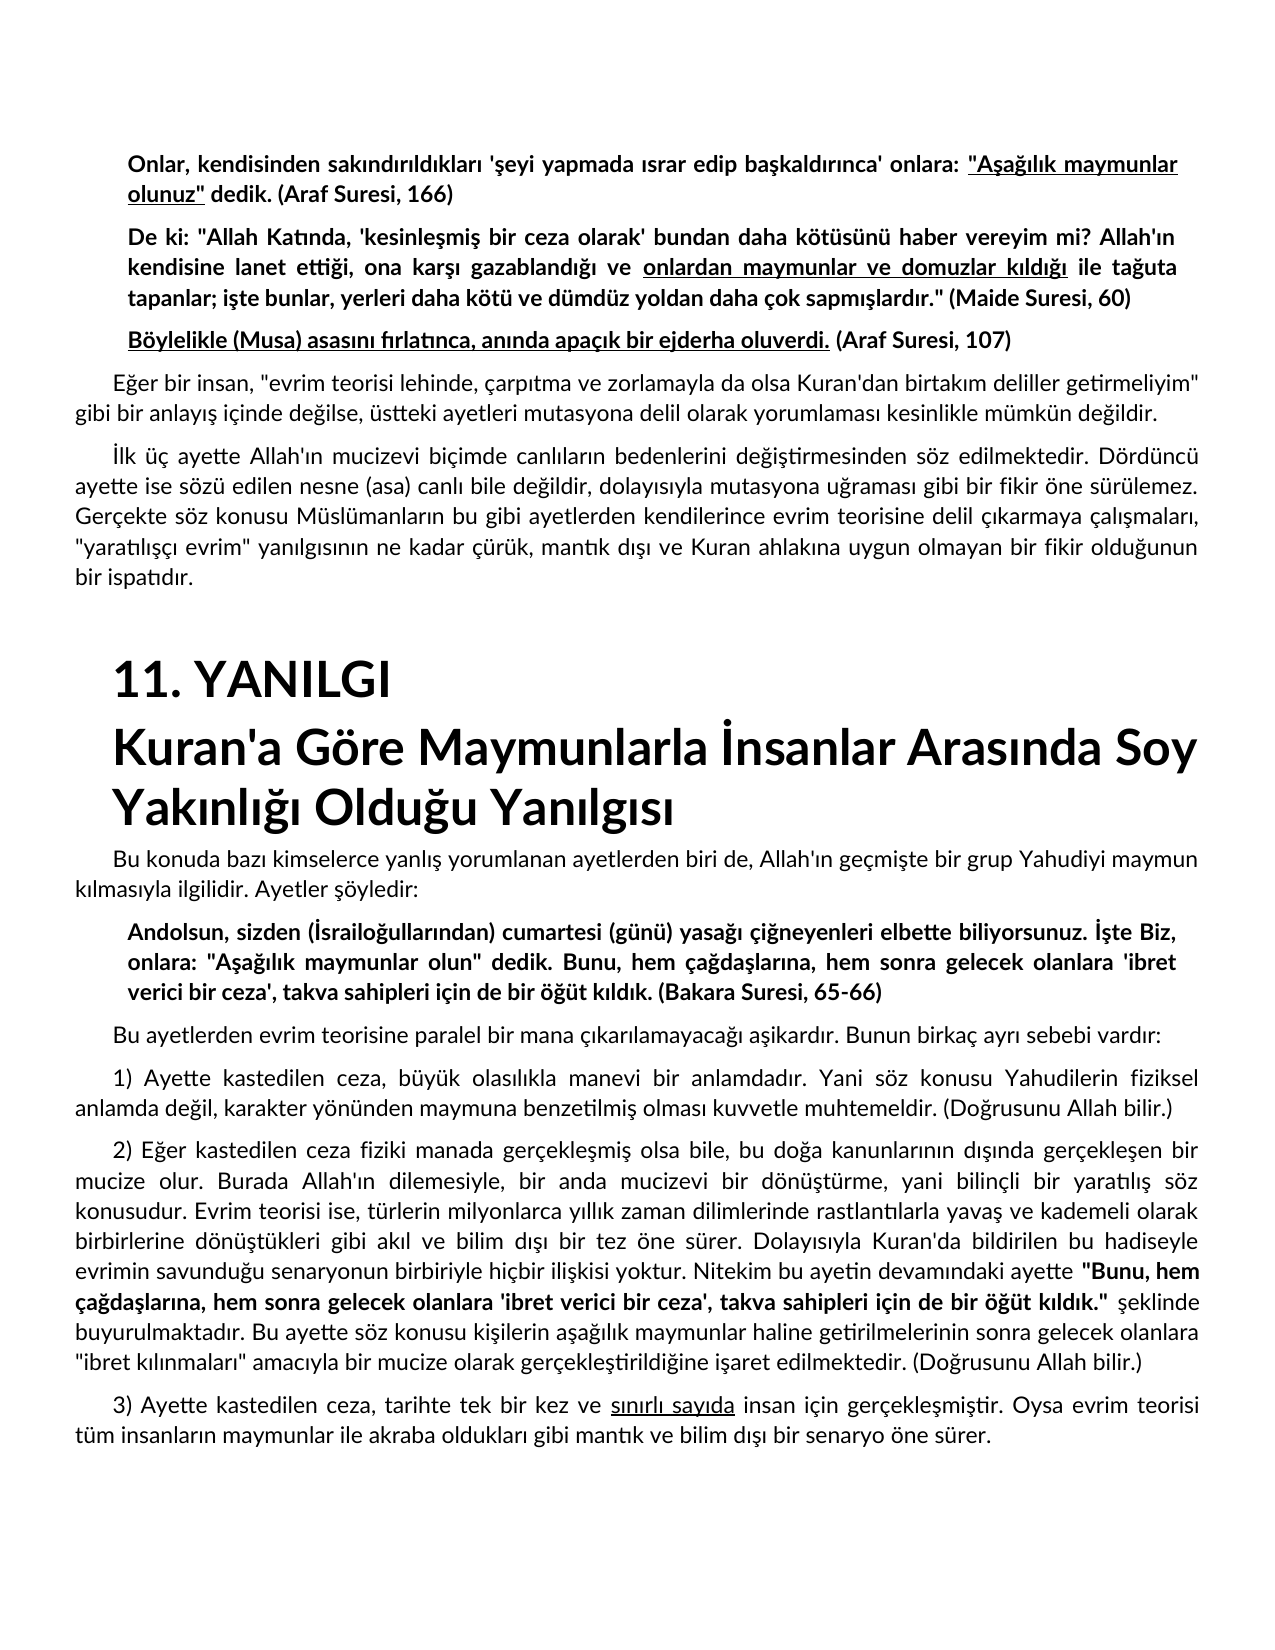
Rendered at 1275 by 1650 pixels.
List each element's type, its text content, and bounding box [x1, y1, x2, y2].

text Andolsun, sizden (İsrailoğullarından) cumartesi (günü) yasağı çiğneyenleri elbette biliyorsunuz. İşte Biz, onlara: "Aşağılık maymunlar olun" dedik. Bunu, hem çağdaşlarına, hem sonra gelecek olanlara 'ibret verici bir ceza', takva sahipleri için de bir öğüt kıldık. (Bakara Suresi, 65-66) [127, 917, 1177, 1005]
text İlk üç ayette Allah'ın mucizevi biçimde canlıların bedenlerini değiştirmesinden söz edilmektedir. Dördüncü ayette ise sözü edilen nesne (asa) canlı bile değildir, dolayısıyla mutasyona uğraması gibi bir fikir öne sürülemez. Gerçekte söz konusu Müslümanların bu gibi ayetlerden kendilerince evrim teorisine delil çıkarmaya çalışmaları, "yaratılışçı evrim" yanılgısının ne kadar çürük, mantık dışı ve Kuran ahlakına uygun olmayan bir fikir olduğunun bir ispatıdır. [75, 442, 1200, 590]
subtitle 11. YANILGI [112, 648, 1200, 708]
text 1) Ayette kastedilen ceza, büyük olasılıkla manevi bir anlamdadır. Yani söz konusu Yahudilerin fiziksel anlamda değil, karakter yönünden maymuna benzetilmiş olması kuvvetle muhtemeldir. (Doğrusunu Allah bilir.) [75, 1063, 1200, 1121]
text Bu konuda bazı kimselerce yanlış yorumlanan ayetlerden biri de, Allah'ın geçmişte bir grup Yahudiyi maymun kılmasıyla ilgilidir. Ayetler şöyledir: [75, 844, 1200, 902]
text Eğer bir insan, "evrim teorisi lehinde, çarpıtma ve zorlamayla da olsa Kuran'dan birtakım deliller getirmeliyim" gibi bir anlayış içinde değilse, üstteki ayetleri mutasyona delil olarak yorumlaması kesinlikle mümkün değildir. [75, 369, 1200, 426]
text Onlar, kendisinden sakındırıldıkları 'şeyi yapmada ısrar edip başkaldırınca' onlara: "Aşağılık maymunlar olunuz" dedik. (Araf Suresi, 166) [127, 150, 1177, 208]
text 2) Eğer kastedilen ceza fiziki manada gerçekleşmiş olsa bile, bu doğa kanunlarının dışında gerçekleşen bir mucize olur. Burada Allah'ın dilemesiyle, bir anda mucizevi bir dönüştürme, yani bilinçli bir yaratılış söz konusudur. Evrim teorisi ise, türlerin milyonlarca yıllık zaman dilimlerinde rastlantılarla yavaş ve kademeli olarak birbirlerine dönüştükleri gibi akıl ve bilim dışı bir tez öne sürer. Dolayısıyla Kuran'da bildirilen bu hadiseyle evrimin savunduğu senaryonun birbiriyle hiçbir ilişkisi yoktur. Nitekim bu ayetin devamındaki ayette "Bunu, hem çağdaşlarına, hem sonra gelecek olanlara 'ibret verici bir ceza', takva sahipleri için de bir öğüt kıldık." şeklinde buyurulmaktadır. Bu ayette söz konusu kişilerin aşağılık maymunlar haline getirilmelerinin sonra gelecek olanlara "ibret kılınmaları" amacıyla bir mucize olarak gerçekleştirildiğine işaret edilmektedir. (Doğrusunu Allah bilir.) [75, 1136, 1200, 1375]
subtitle Kuran'a Göre Maymunlarla İnsanlar Arasında Soy Yakınlığı Olduğu Yanılgısı [112, 716, 1200, 836]
text Bu ayetlerden evrim teorisine paralel bir mana çıkarılamayacağı aşikardır. Bunun birkaç ayrı sebebi vardır: [75, 1021, 1200, 1048]
text Böylelikle (Musa) asasını fırlatınca, anında apaçık bir ejderha oluverdi. (Araf Suresi, 107) [127, 326, 1177, 353]
text 3) Ayette kastedilen ceza, tarihte tek bir kez ve sınırlı sayıda insan için gerçekleşmiştir. Oysa evrim teorisi tüm insanların maymunlar ile akraba oldukları gibi mantık ve bilim dışı bir senaryo öne sürer. [75, 1390, 1200, 1448]
text De ki: "Allah Katında, 'kesinleşmiş bir ceza olarak' bundan daha kötüsünü haber vereyim mi? Allah'ın kendisine lanet ettiği, ona karşı gazablandığı ve onlardan maymunlar ve domuzlar kıldığı ile tağuta tapanlar; işte bunlar, yerleri daha kötü ve dümdüz yoldan daha çok sapmışlardır." (Maide Suresi, 60) [127, 223, 1177, 311]
